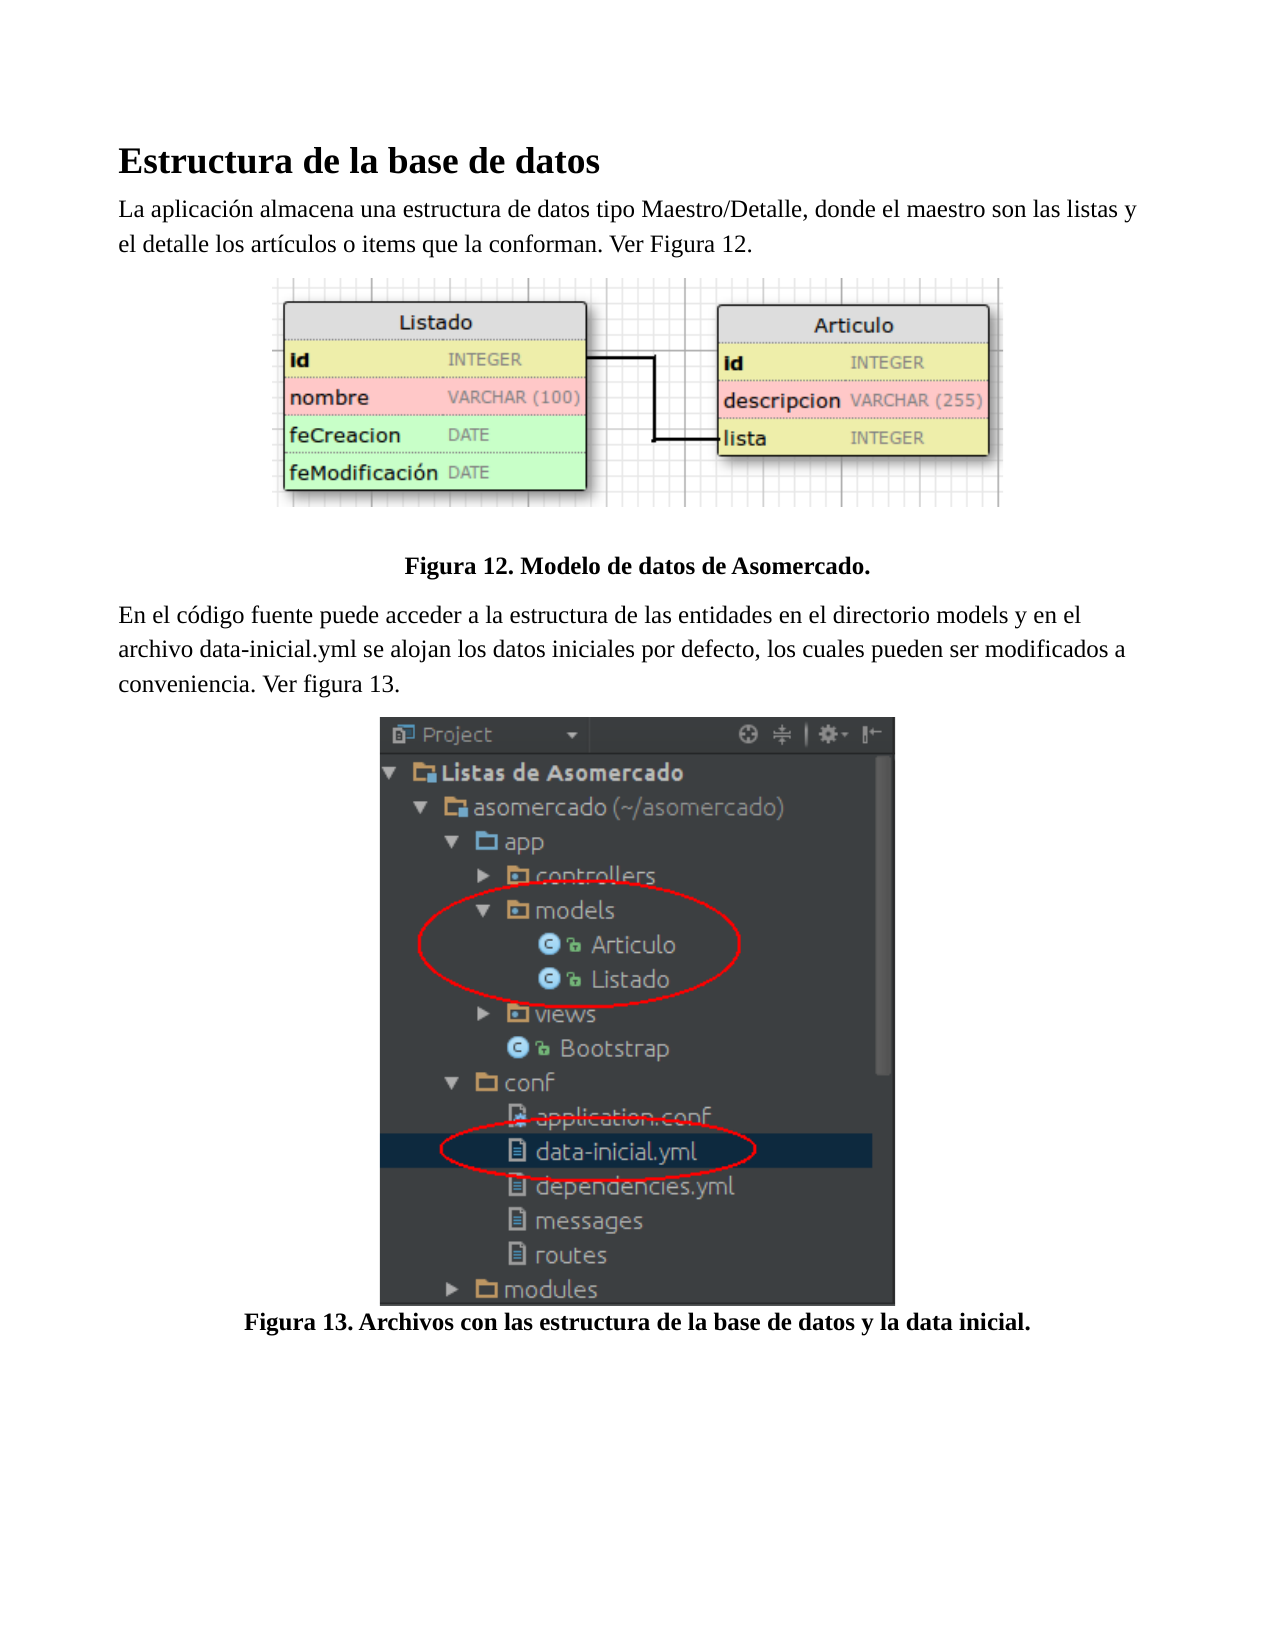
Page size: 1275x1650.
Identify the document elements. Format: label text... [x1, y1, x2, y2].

subtitle Estructura de la base de datos [118, 139, 1157, 182]
picture [379, 717, 896, 1306]
picture [272, 278, 1004, 507]
text En el código fuente puede acceder a la estructura de las entidades en el directorio models y en el archivo data-inicial.yml se alojan los datos iniciales por defecto, los cuales pueden ser modificados a conveniencia. Ver figura 13. [118, 600, 1157, 698]
text Figura 12. Modelo de datos de Asomercado. [118, 551, 1157, 579]
text La aplicación almacena una estructura de datos tipo Maestro/Detalle, donde el maestro son las listas y el detalle los artículos o items que la conforman. Ver Figura 12. [118, 194, 1157, 258]
text Figura 13. Archivos con las estructura de la base de datos y la data inicial. [118, 1307, 1157, 1335]
